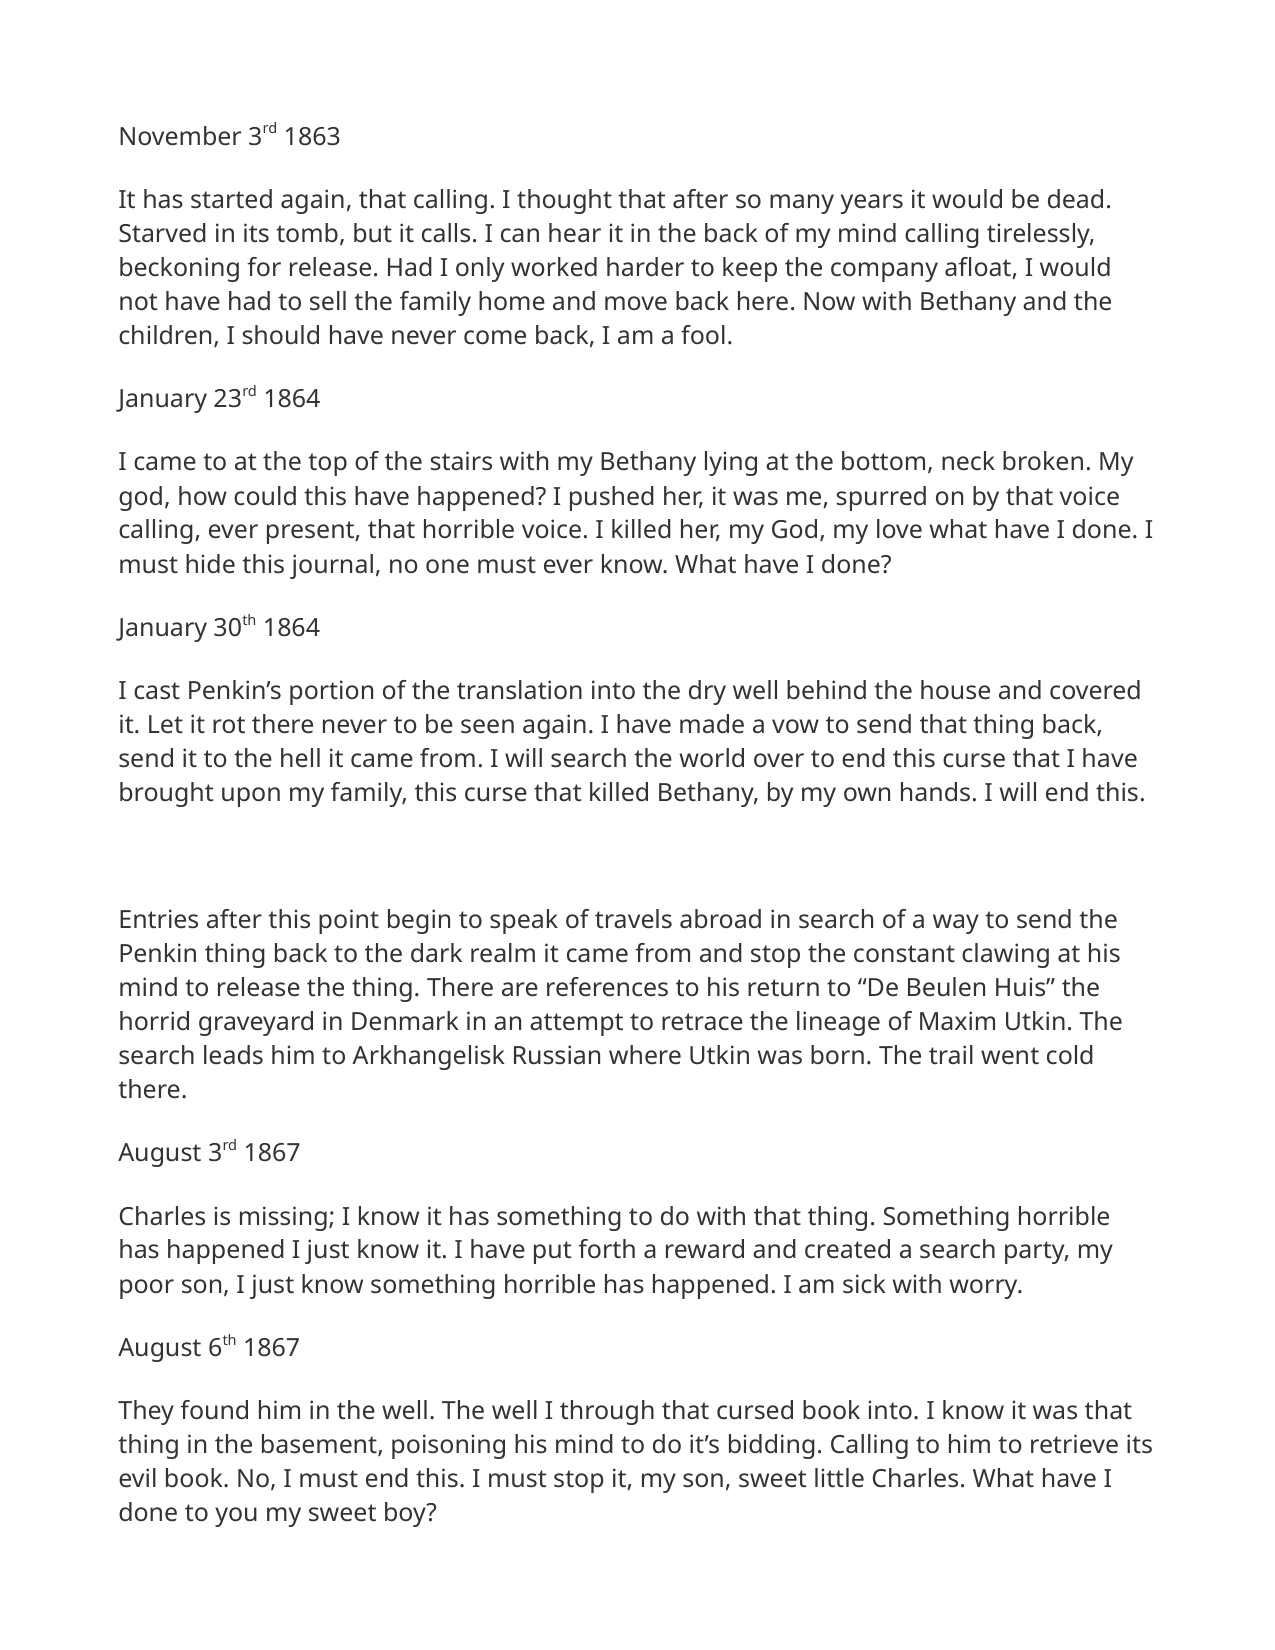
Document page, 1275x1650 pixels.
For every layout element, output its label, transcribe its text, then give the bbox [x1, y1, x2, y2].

text I cast Penkin’s portion of the translation into the dry well behind the house and covered it. Let it rot there never to be seen again. I have made a vow to send that thing back, send it to the hell it came from. I will search the world over to end this curse that I have brought upon my family, this curse that killed Bethany, by my own hands. I will end this. [118, 673, 1157, 809]
text August 3rd 1867 [118, 1135, 1157, 1169]
text January 30th 1864 [118, 609, 1157, 643]
text I came to at the top of the stairs with my Bethany lying at the bottom, neck broken. My god, how could this have happened? I pushed her, it was me, spurred on by that voice calling, ever present, that horrible voice. I killed her, my God, my love what have I done. I must hide this journal, no one must ever know. What have I done? [118, 444, 1157, 580]
text November 3rd 1863 [118, 118, 1157, 152]
text August 6th 1867 [118, 1329, 1157, 1363]
text It has started again, that calling. I thought that after so many years it would be dead. Starved in its tomb, but it calls. I can hear it in the back of my mind calling tirelessly, beckoning for release. Had I only worked harder to keep the company afloat, I would not have had to sell the family home and move back here. Now with Bethany and the children, I should have never come back, I am a fool. [118, 181, 1157, 352]
text January 23rd 1864 [118, 381, 1157, 415]
text They found him in the well. The well I through that cursed book into. I know it was that thing in the basement, poisoning his mind to do it’s bidding. Calling to him to retrieve its evil book. No, I must end this. I must stop it, my son, sweet little Charles. What have I done to you my sweet boy? [118, 1393, 1157, 1529]
text Entries after this point begin to speak of travels abroad in search of a way to send the Penkin thing back to the dark realm it came from and stop the constant clawing at his mind to release the thing. There are references to his return to “De Beulen Huis” the horrid graveyard in Denmark in an attempt to retrace the lineage of Maxim Utkin. The search leads him to Arkhangelisk Russian where Utkin was born. The trail went cold there. [118, 901, 1157, 1106]
text Charles is missing; I know it has something to do with that thing. Something horrible has happened I just know it. I have put forth a reward and created a search party, my poor son, I just know something horrible has happened. I am sick with worry. [118, 1198, 1157, 1300]
